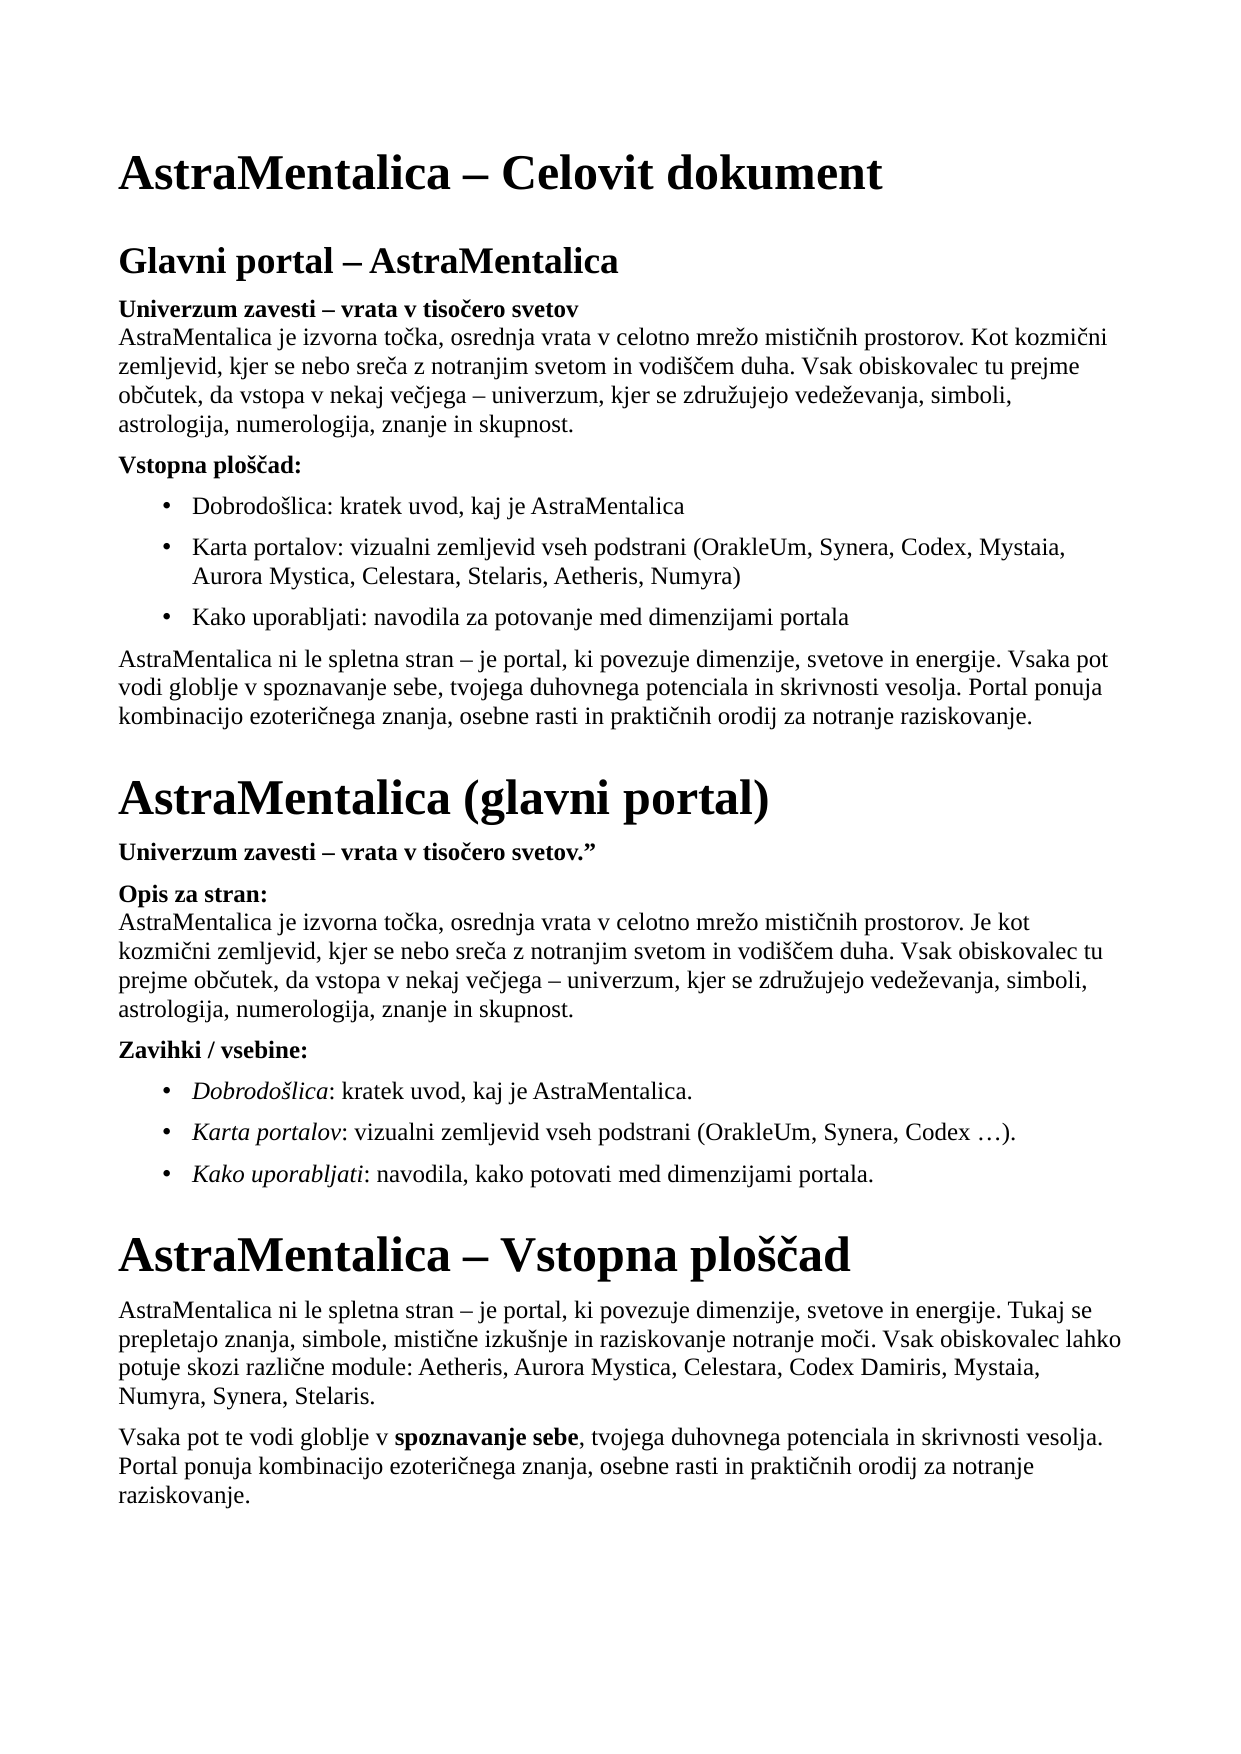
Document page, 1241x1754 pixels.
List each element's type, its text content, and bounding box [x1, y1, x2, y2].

text Vstopna ploščad: [118, 450, 1122, 479]
text Zavihki / vsebine: [118, 1035, 1122, 1064]
text Univerzum zavesti – vrata v tisočero svetov AstraMentalica je izvorna točka, osrednja vrata v celotno mrežo mističnih prostorov. Kot kozmični zemljevid, kjer se nebo sreča z notranjim svetom in vodiščem duha. Vsak obiskovalec tu prejme občutek, da vstopa v nekaj večjega – univerzum, kjer se združujejo vedeževanja, simboli, astrologija, numerologija, znanje in skupnost. [118, 294, 1122, 437]
text Opis za stran: AstraMentalica je izvorna točka, osrednja vrata v celotno mrežo mističnih prostorov. Je kot kozmični zemljevid, kjer se nebo sreča z notranjim svetom in vodiščem duha. Vsak obiskovalec tu prejme občutek, da vstopa v nekaj večjega – univerzum, kjer se združujejo vedeževanja, simboli, astrologija, numerologija, znanje in skupnost. [118, 879, 1122, 1022]
text AstraMentalica ni le spletna stran – je portal, ki povezuje dimenzije, svetove in energije. Vsaka pot vodi globlje v spoznavanje sebe, tvojega duhovnega potenciala in skrivnosti vesolja. Portal ponuja kombinacijo ezoteričnega znanja, osebne rasti in praktičnih orodij za notranje raziskovanje. [118, 644, 1122, 730]
subtitle AstraMentalica – Vstopna ploščad [118, 1225, 1122, 1282]
text Univerzum zavesti – vrata v tisočero svetov.” [118, 837, 1122, 866]
subtitle Glavni portal – AstraMentalica [118, 238, 1122, 281]
text AstraMentalica ni le spletna stran – je portal, ki povezuje dimenzije, svetove in energije. Tukaj se prepletajo znanja, simbole, mistične izkušnje in raziskovanje notranje moči. Vsak obiskovalec lahko potuje skozi različne module: Aetheris, Aurora Mystica, Celestara, Codex Damiris, Mystaia, Numyra, Synera, Stelaris. [118, 1295, 1122, 1410]
text Vsaka pot te vodi globlje v spoznavanje sebe, tvojega duhovnega potenciala in skrivnosti vesolja. Portal ponuja kombinacijo ezoteričnega znanja, osebne rasti in praktičnih orodij za notranje raziskovanje. [118, 1422, 1122, 1509]
subtitle AstraMentalica – Celovit dokument [118, 143, 1122, 201]
list Kako uporabljati: navodila za potovanje med dimenzijami portala [162, 602, 1122, 631]
list Karta portalov: vizualni zemljevid vseh podstrani (OrakleUm, Synera, Codex, Mystaia, Aurora Mystica, Celestara, Stelaris, Aetheris, Numyra) [162, 532, 1122, 590]
list Karta portalov: vizualni zemljevid vseh podstrani (OrakleUm, Synera, Codex …). [162, 1117, 1122, 1146]
subtitle AstraMentalica (glavni portal) [118, 767, 1122, 825]
list Dobrodošlica: kratek uvod, kaj je AstraMentalica [162, 491, 1122, 520]
list Kako uporabljati: navodila, kako potovati med dimenzijami portala. [162, 1159, 1122, 1187]
list Dobrodošlica: kratek uvod, kaj je AstraMentalica. [162, 1076, 1122, 1105]
